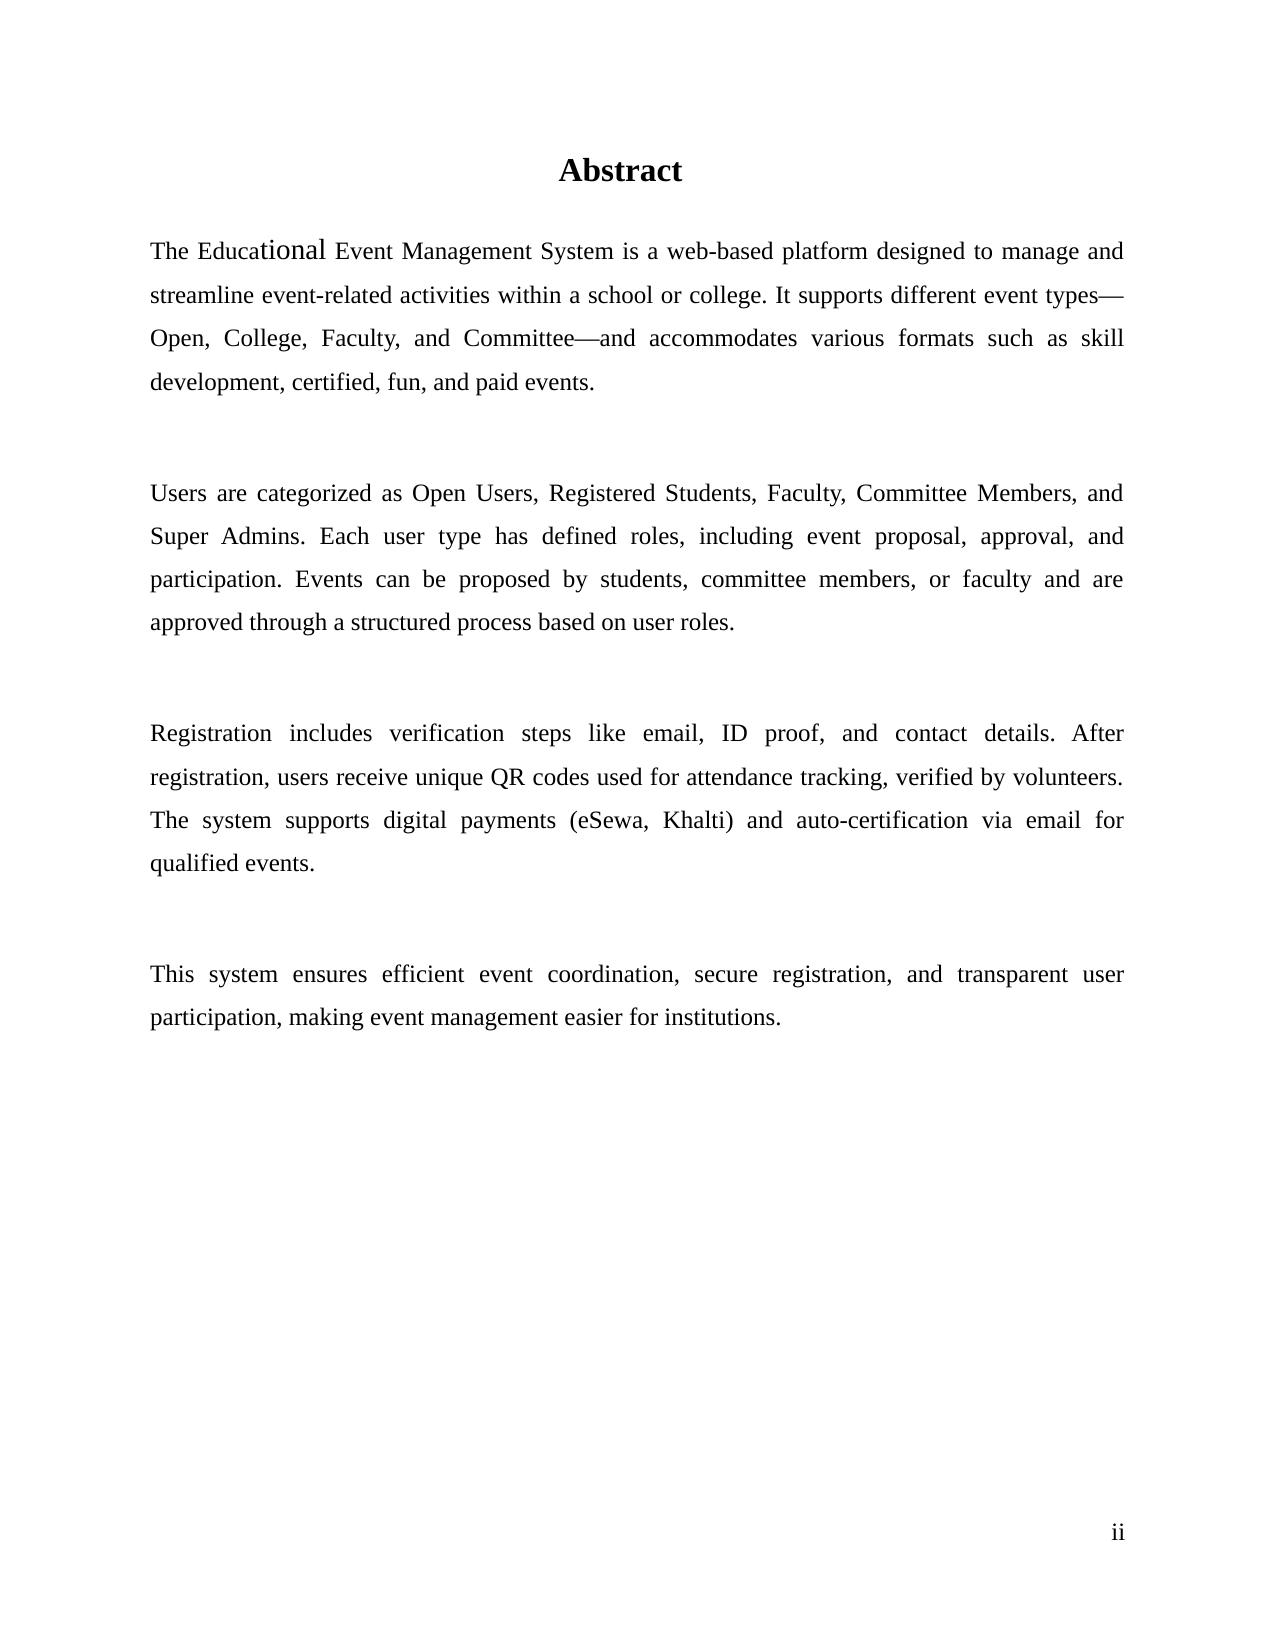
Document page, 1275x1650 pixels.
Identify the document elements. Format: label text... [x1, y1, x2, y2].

subtitle Abstract [525, 150, 1125, 188]
text This system ensures efficient event coordination, secure registration, and transparent user participation, making event management easier for institutions. [150, 959, 1125, 1031]
text The Educational Event Management System is a web-based platform designed to manage and streamline event-related activities within a school or college. It supports different event types—Open, College, Faculty, and Committee—and accommodates various formats such as skill development, certified, fun, and paid events. [150, 232, 1125, 395]
text Registration includes verification steps like email, ID proof, and contact details. After registration, users receive unique QR codes used for attendance tracking, verified by volunteers. The system supports digital payments (eSewa, Khalti) and auto-certification via email for qualified events. [150, 718, 1125, 877]
text Users are categorized as Open Users, Registered Students, Faculty, Committee Members, and Super Admins. Each user type has defined roles, including event proposal, approval, and participation. Events can be proposed by students, committee members, or faculty and are approved through a structured process based on user roles. [150, 478, 1125, 636]
